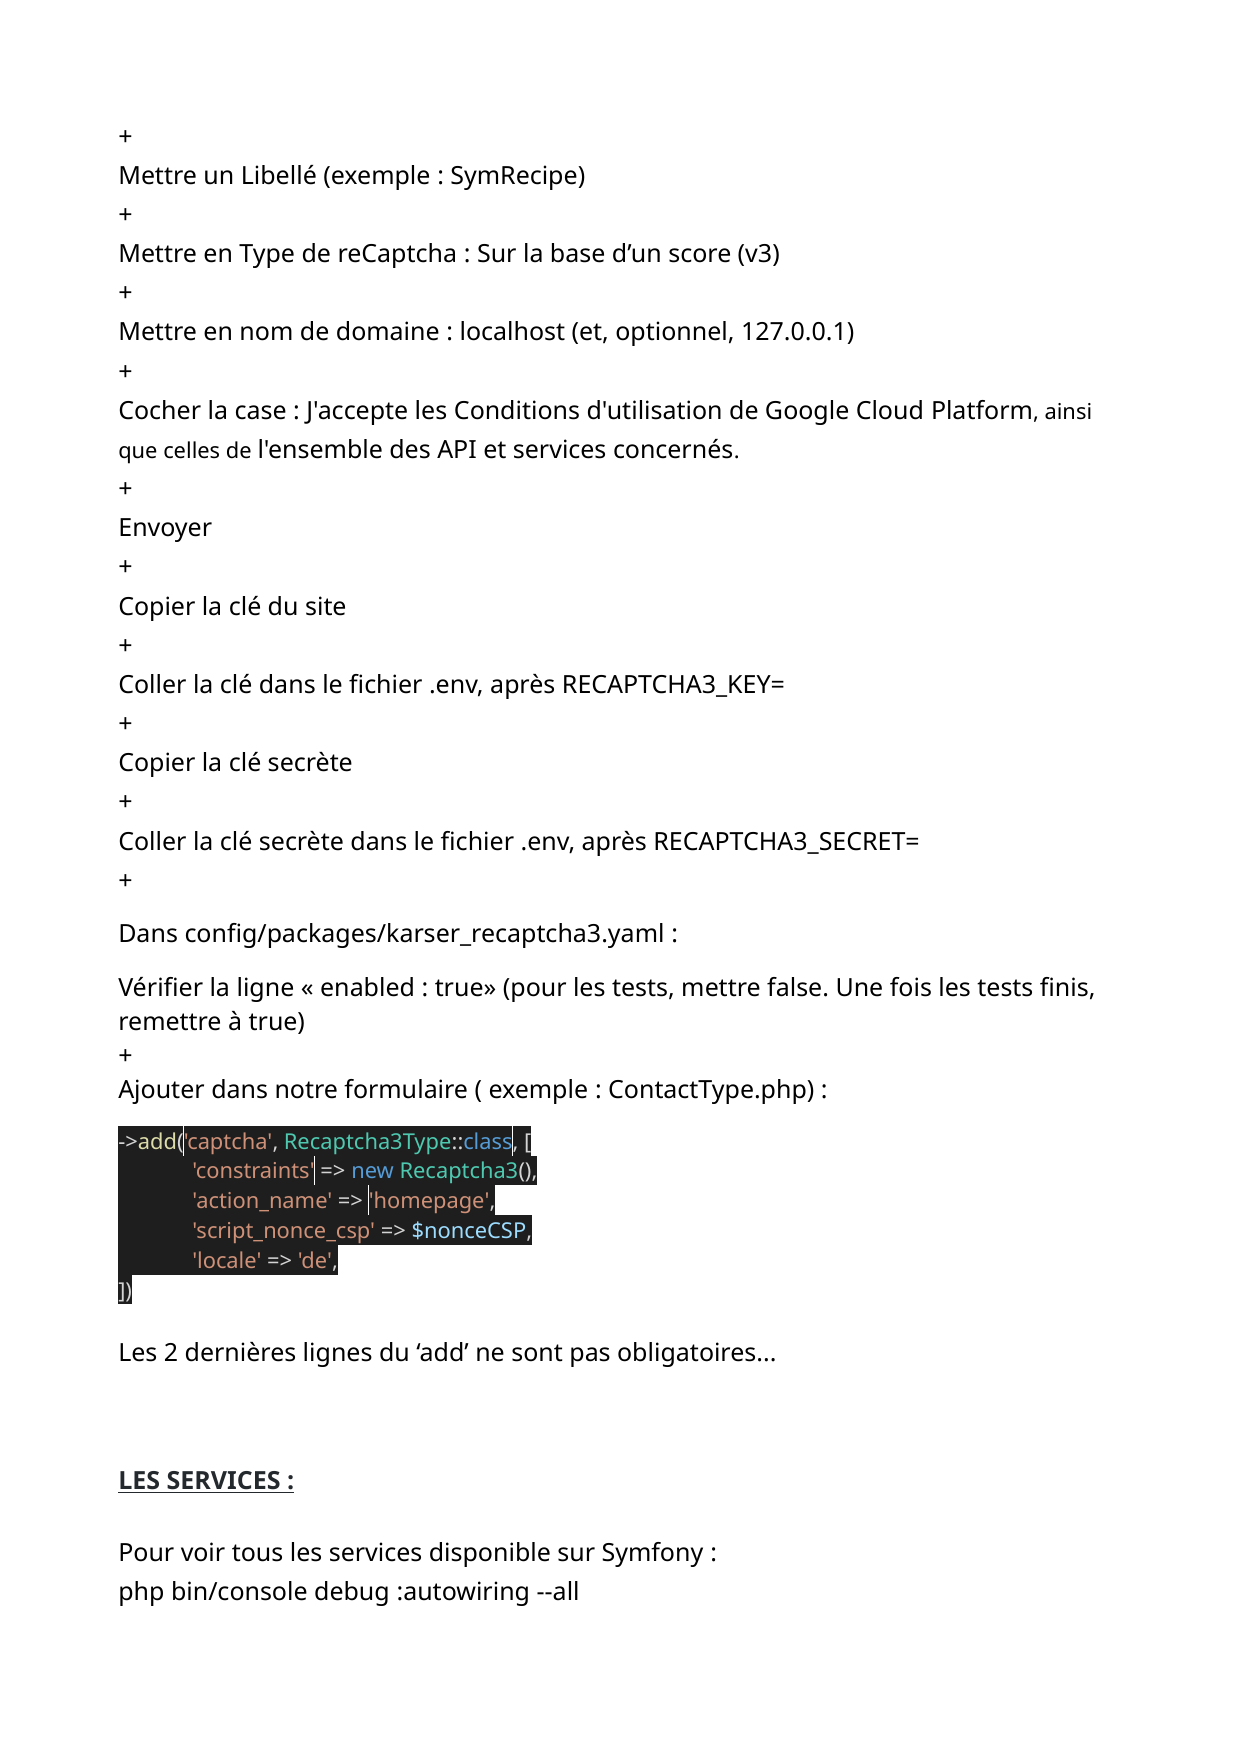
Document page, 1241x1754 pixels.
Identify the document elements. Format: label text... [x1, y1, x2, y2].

text + [118, 1038, 1122, 1072]
text php bin/console debug :autowiring --all [118, 1574, 1122, 1608]
text Cocher la case : J'accepte les Conditions d'utilisation de Google Cloud Platform, ainsi que celles de l'ensemble des API et services concernés. [118, 392, 1122, 466]
text Coller la clé dans le fichier .env, après RECAPTCHA3_KEY= [118, 666, 1122, 701]
text Les 2 dernières lignes du ‘add’ ne sont pas obligatoires... [118, 1334, 1122, 1368]
text + [118, 353, 1122, 387]
text + [118, 784, 1122, 818]
text Copier la clé du site [118, 588, 1122, 622]
text Copier la clé secrète [118, 745, 1122, 779]
text + [118, 275, 1122, 309]
text LES SERVICES : [118, 1463, 1122, 1497]
text Pour voir tous les services disponible sur Symfony : [118, 1534, 1122, 1568]
text + [118, 549, 1122, 583]
text Ajouter dans notre formulaire ( exemple : ContactType.php) : [118, 1072, 1122, 1106]
text Vérifier la ligne « enabled : true» (pour les tests, mettre false. Une fois les tests finis, remettre à true) [118, 970, 1122, 1038]
text 'constraints' => new Recaptcha3(), [118, 1156, 1122, 1185]
text Coller la clé secrète dans le fichier .env, après RECAPTCHA3_SECRET= + [118, 823, 1122, 896]
text Mettre un Libellé (exemple : SymRecipe) [118, 157, 1122, 191]
text Envoyer [118, 510, 1122, 544]
text + [118, 118, 1122, 152]
text + [118, 627, 1122, 661]
text ->add('captcha', Recaptcha3Type::class, [ [118, 1126, 1122, 1156]
text 'action_name' => 'homepage', [118, 1185, 1122, 1215]
text + [118, 196, 1122, 231]
text + [118, 706, 1122, 740]
text ]) [118, 1275, 1122, 1304]
text 'script_nonce_csp' => $nonceCSP, [118, 1215, 1122, 1245]
text Dans config/packages/karser_recaptcha3.yaml : [118, 916, 1122, 950]
text 'locale' => 'de', [118, 1245, 1122, 1275]
text Mettre en nom de domaine : localhost (et, optionnel, 127.0.0.1) [118, 314, 1122, 348]
text Mettre en Type de reCaptcha : Sur la base d’un score (v3) [118, 236, 1122, 270]
text + [118, 471, 1122, 505]
